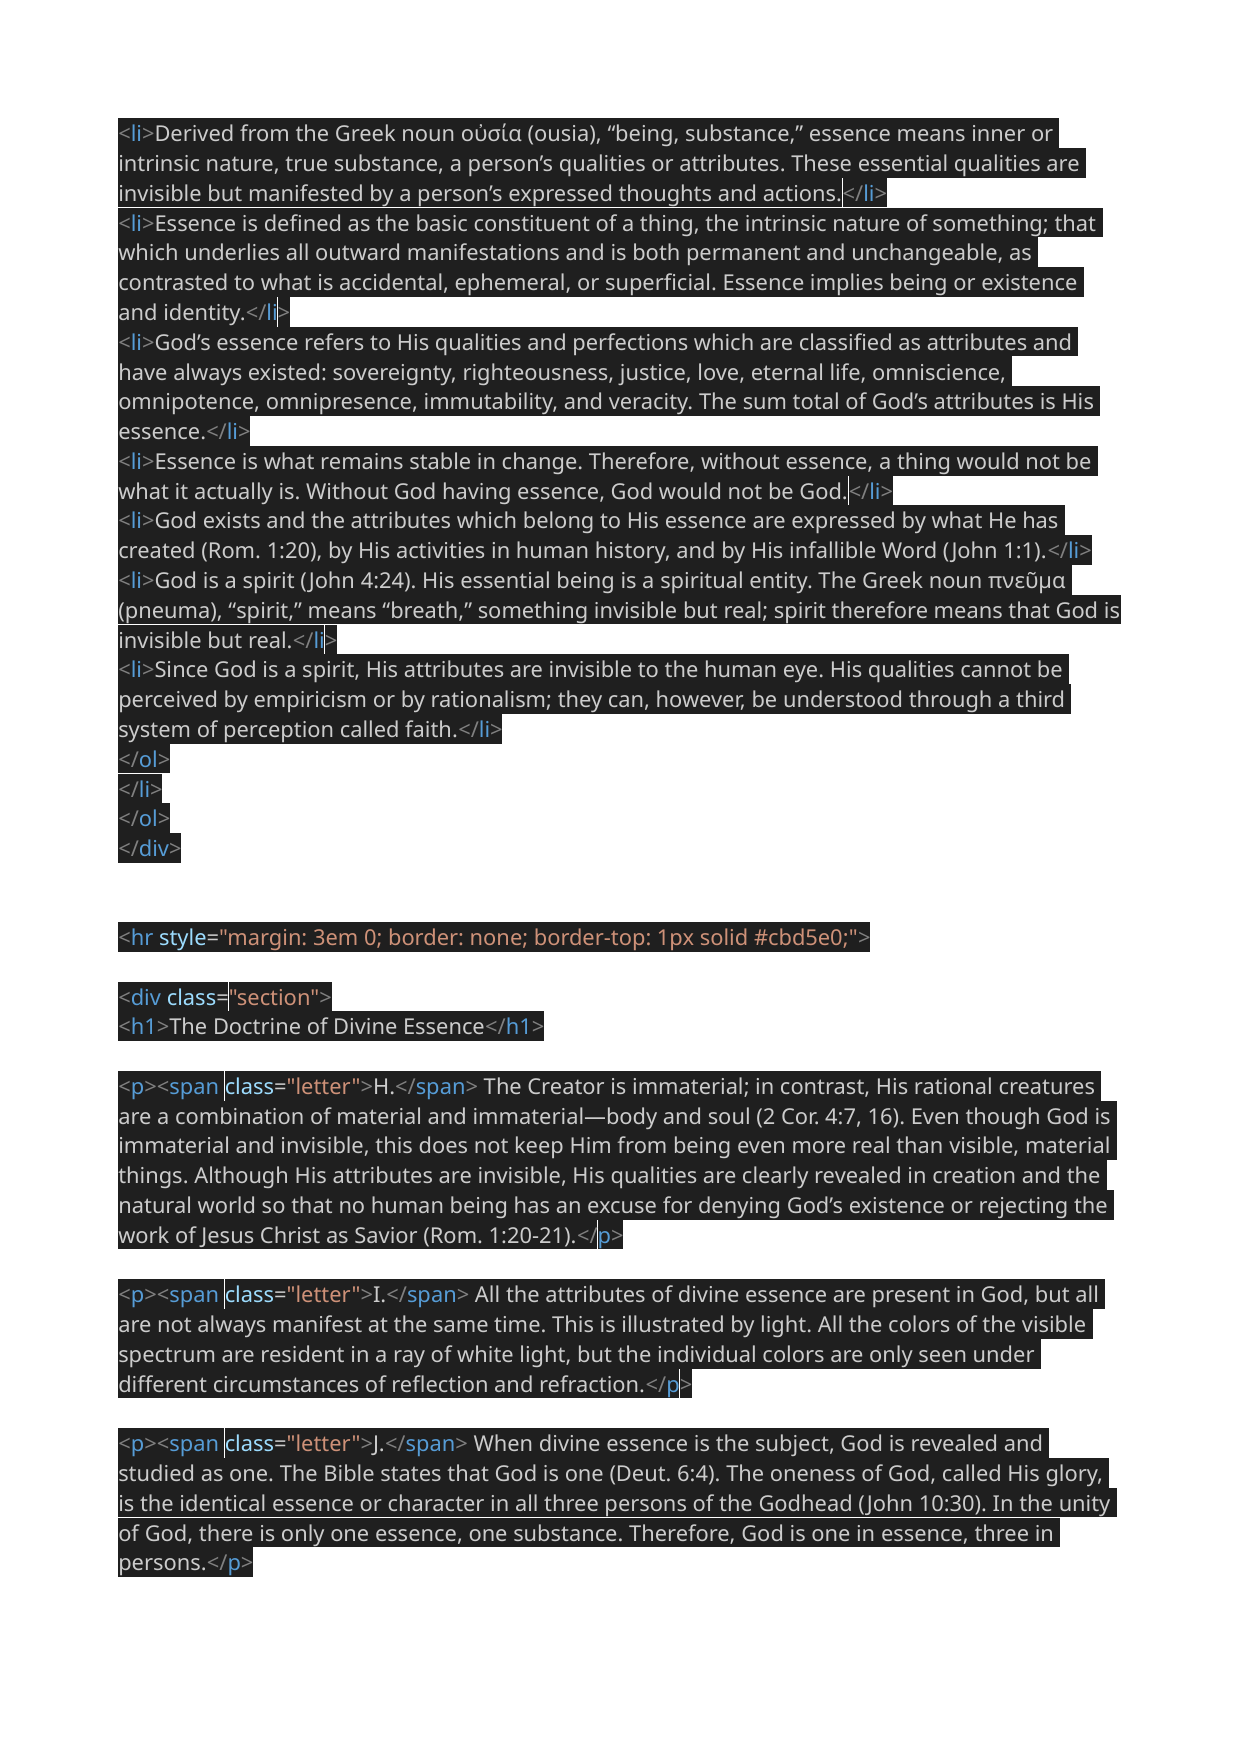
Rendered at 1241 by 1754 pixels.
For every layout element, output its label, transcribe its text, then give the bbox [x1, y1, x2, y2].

text <hr style="margin: 3em 0; border: none; border-top: 1px solid #cbd5e0;"> [118, 922, 1122, 952]
text <li>Since God is a spirit, His attributes are invisible to the human eye. His qualities cannot be perceived by empiricism or by rationalism; they can, however, be understood through a third system of perception called faith.</li> [118, 654, 1122, 744]
text <h1>The Doctrine of Divine Essence</h1> [118, 1011, 1122, 1041]
text <li>Essence is defined as the basic constituent of a thing, the intrinsic nature of something; that which underlies all outward manifestations and is both permanent and unchangeable, as contrasted to what is accidental, ephemeral, or superficial. Essence implies being or existence and identity.</li> [118, 207, 1122, 327]
text <li>God is a spirit (John 4:24). His essential being is a spiritual entity. The Greek noun πνεῦμα (pneuma), “spirit,” means “breath,” something invisible but real; spirit therefore means that God is invisible but real.</li> [118, 565, 1122, 654]
text </ol> [118, 803, 1122, 833]
text </ol> [118, 744, 1122, 773]
text <li>God exists and the attributes which belong to His essence are expressed by what He has created (Rom. 1:20), by His activities in human history, and by His infallible Word (John 1:1).</li> [118, 505, 1122, 565]
text <p><span class="letter">I.</span> All the attributes of divine essence are present in God, but all are not always manifest at the same time. This is illustrated by light. All the colors of the visible spectrum are resident in a ray of white light, but the individual colors are only seen under different circumstances of reflection and refraction.</p> [118, 1279, 1122, 1398]
text </div> [118, 833, 1122, 863]
text <div class="section"> [118, 982, 1122, 1011]
text <li>Essence is what remains stable in change. Therefore, without essence, a thing would not be what it actually is. Without God having essence, God would not be God.</li> [118, 446, 1122, 505]
text <li>God’s essence refers to His qualities and perfections which are classified as attributes and have always existed: sovereignty, righteousness, justice, love, eternal life, omniscience, omnipotence, omnipresence, immutability, and veracity. The sum total of God’s attributes is His essence.</li> [118, 327, 1122, 446]
text <li>Derived from the Greek noun οὐσία (ousia), “being, substance,” essence means inner or intrinsic nature, true substance, a person’s qualities or attributes. These essential qualities are invisible but manifested by a person’s expressed thoughts and actions.</li> [118, 118, 1122, 207]
text </li> [118, 773, 1122, 803]
text <p><span class="letter">J.</span> When divine essence is the subject, God is revealed and studied as one. The Bible states that God is one (Deut. 6:4). The oneness of God, called His glory, is the identical essence or character in all three persons of the Godhead (John 10:30). In the unity of God, there is only one essence, one substance. Therefore, God is one in essence, three in persons.</p> [118, 1428, 1122, 1577]
text <p><span class="letter">H.</span> The Creator is immaterial; in contrast, His rational creatures are a combination of material and immaterial—body and soul (2 Cor. 4:7, 16). Even though God is immaterial and invisible, this does not keep Him from being even more real than visible, material things. Although His attributes are invisible, His qualities are clearly revealed in creation and the natural world so that no human being has an excuse for denying God’s existence or rejecting the work of Jesus Christ as Savior (Rom. 1:20-21).</p> [118, 1071, 1122, 1249]
